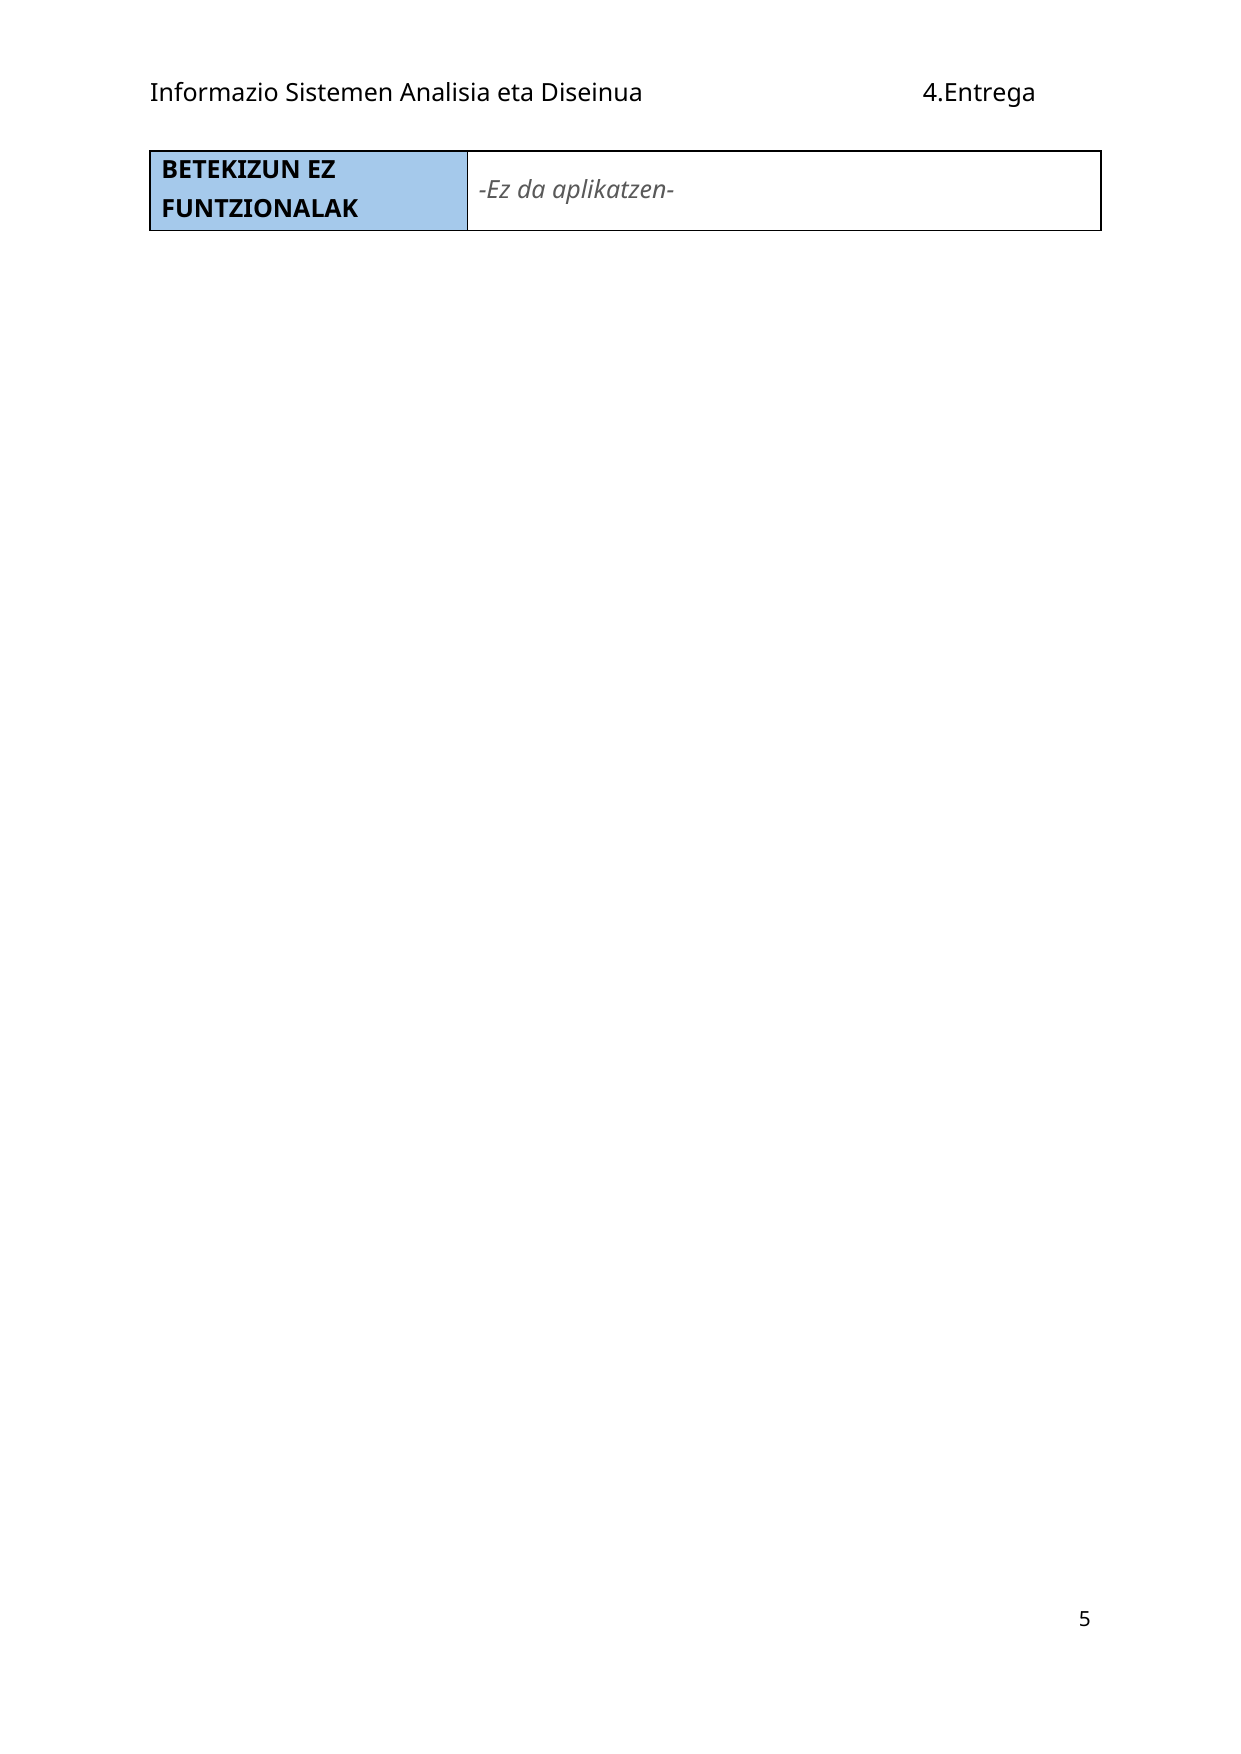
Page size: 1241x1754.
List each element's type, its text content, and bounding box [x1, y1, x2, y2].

table_cell -Ez da aplikatzen- [468, 152, 1100, 230]
table_cell BETEKIZUN EZ FUNTZIONALAK [151, 152, 467, 230]
